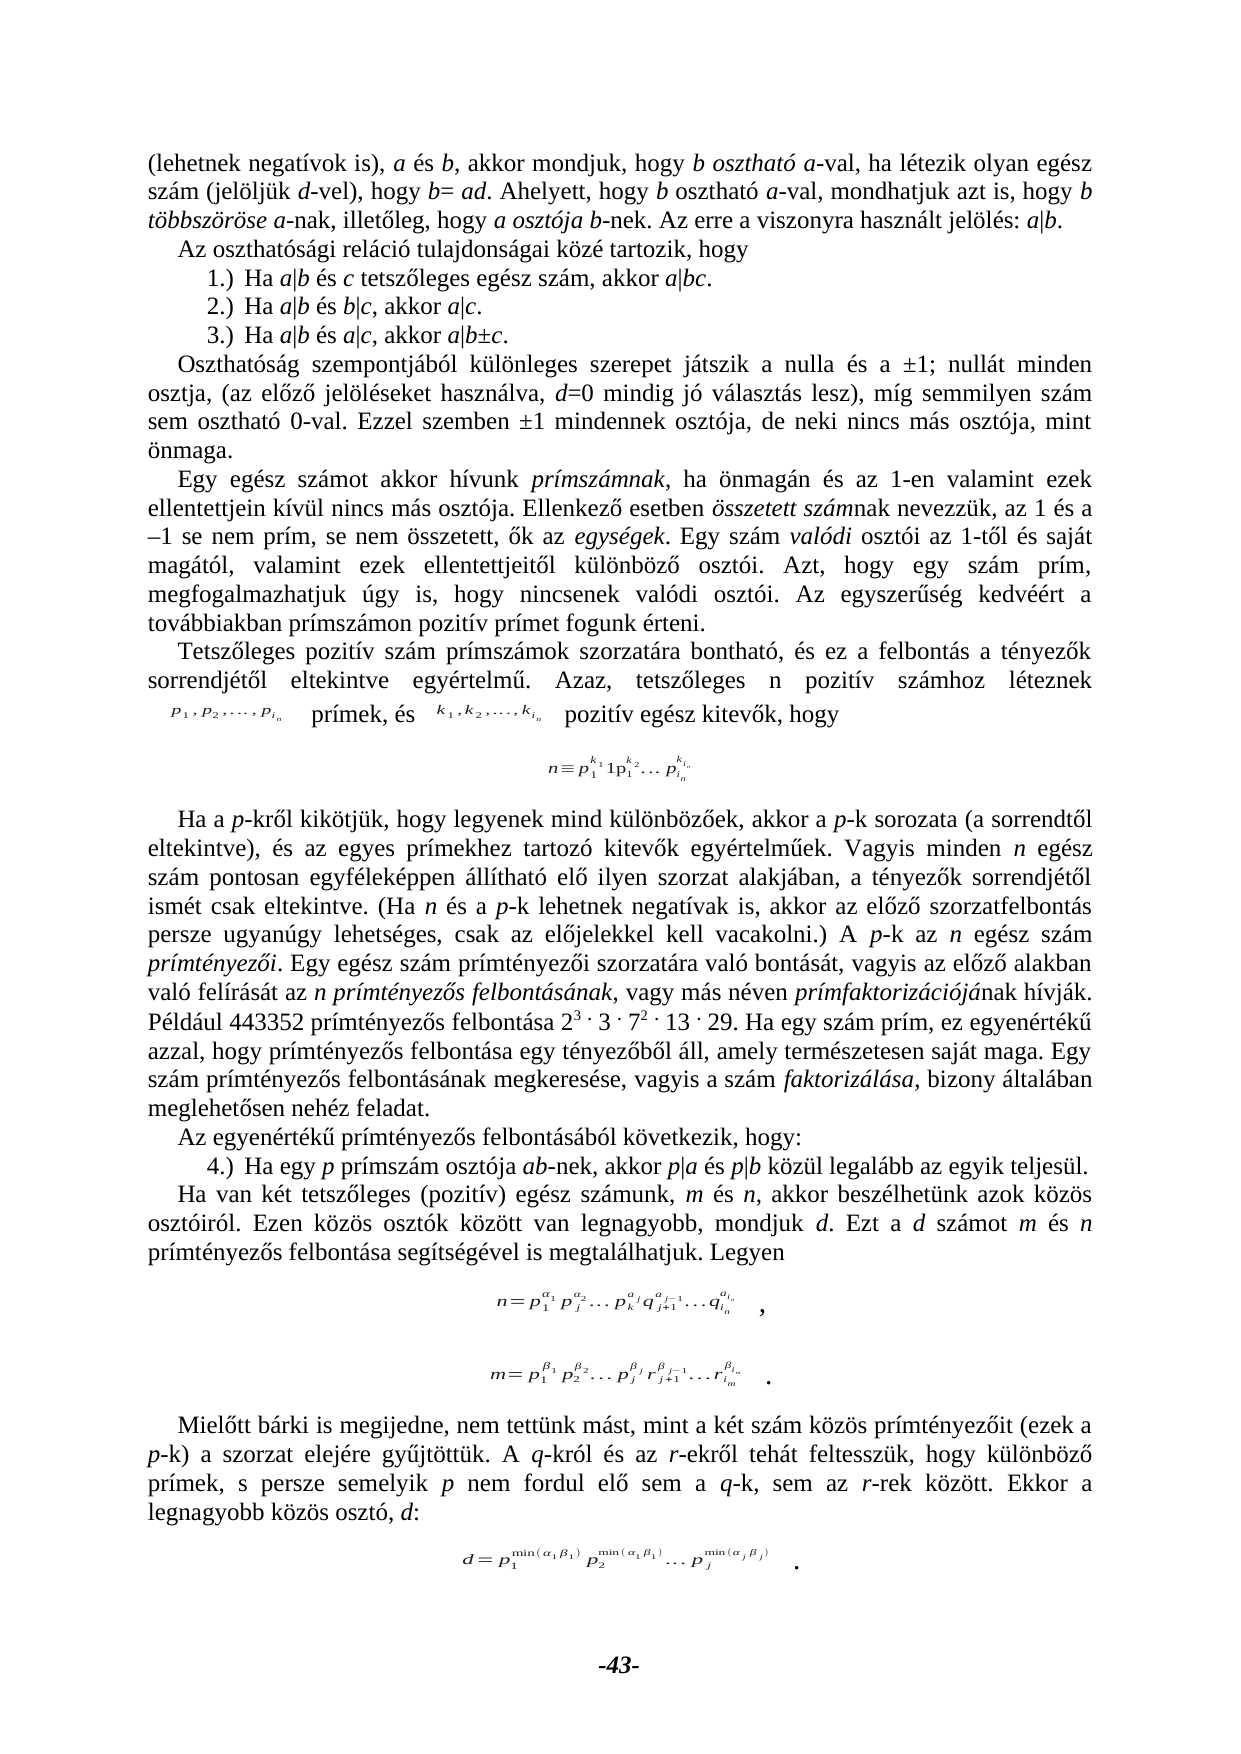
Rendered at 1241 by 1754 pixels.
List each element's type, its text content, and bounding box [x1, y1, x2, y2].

text Ha van két tetszőleges (pozitív) egész számunk, m és n, akkor beszélhetünk azok közös osztóiról. Ezen közös osztók között van legnagyobb, mondjuk d. Ezt a d számot m és n prímtényezős felbontása segítségével is megtalálhatjuk. Legyen [148, 1179, 1093, 1266]
text Egy egész számot akkor hívunk prímszámnak, ha önmagán és az 1-en valamint ezek ellentettjein kívül nincs más osztója. Ellenkező esetben összetett számnak nevezzük, az 1 és a –1 se nem prím, se nem összetett, ők az egységek. Egy szám valódi osztói az 1-től és saját magától, valamint ezek ellentettjeitől különböző osztói. Azt, hogy egy szám prím, megfogalmazhatjuk úgy is, hogy nincsenek valódi osztói. Az egyszerűség kedvéért a továbbiakban prímszámon pozitív prímet fogunk érteni. [148, 464, 1093, 636]
list Ha a|b és c tetszőleges egész szám, akkor a|bc. [148, 263, 1093, 291]
text Az oszthatósági reláció tulajdonságai közé tartozik, hogy [148, 234, 1093, 263]
list Ha egy p prímszám osztója ab-nek, akkor p|a és p|b közül legalább az egyik teljesül. [148, 1151, 1093, 1179]
text . [148, 1351, 1093, 1398]
text (lehetnek negatívok is), a és b, akkor mondjuk, hogy b osztható a-val, ha létezik olyan egész szám (jelöljük d-vel), hogy b= ad. Ahelyett, hogy b osztható a-val, mondhatjuk azt is, hogy b többszöröse a-nak, illetőleg, hogy a osztója b-nek. Az erre a viszonyra használt jelölés: a|b. [148, 148, 1093, 234]
text Oszthatóság szempontjából különleges szerepet játszik a nulla és a ±1; nullát minden osztja, (az előző jelöléseket használva, d=0 mindig jó választás lesz), míg semmilyen szám sem osztható 0-val. Ezzel szemben ±1 mindennek osztója, de neki nincs más osztója, mint önmaga. [148, 349, 1093, 464]
text . [148, 1538, 1093, 1580]
text Ha a p-kről kikötjük, hogy legyenek mind különbözőek, akkor a p-k sorozata (a sorrendtől eltekintve), és az egyes prímekhez tartozó kitevők egyértelműek. Vagyis minden n egész szám pontosan egyféleképpen állítható elő ilyen szorzat alakjában, a tényezők sorrendjétől ismét csak eltekintve. (Ha n és a p-k lehetnek negatívak is, akkor az előző szorzatfelbontás persze ugyanúgy lehetséges, csak az előjelekkel kell vacakolni.) A p-k az n egész szám prímtényezői. Egy egész szám prímtényezői szorzatára való bontását, vagyis az előző alakban való felírását az n prímtényezős felbontásának, vagy más néven prímfaktorizációjának hívják. Például 443352 prímtényezős felbontása 23 . 3 . 72 . 13 . 29. Ha egy szám prím, ez egyenértékű azzal, hogy prímtényezős felbontása egy tényezőből áll, amely természetesen saját maga. Egy szám prímtényezős felbontásának megkeresése, vagyis a szám faktorizálása, bizony általában meglehetősen nehéz feladat. [148, 804, 1093, 1122]
list Ha a|b és a|c, akkor a|b±c. [148, 320, 1093, 349]
text Mielőtt bárki is megijedne, nem tettünk mást, mint a két szám közös prímtényezőit (ezek a p-k) a szorzat elejére gyűjtöttük. A q-król és az r-ekről tehát feltesszük, hogy különböző prímek, s persze semelyik p nem fordul elő sem a q-k, sem az r-rek között. Ekkor a legnagyobb közös osztó, d: [148, 1410, 1093, 1525]
list Ha a|b és b|c, akkor a|c. [148, 291, 1093, 320]
text , [148, 1278, 1093, 1326]
text Az egyenértékű prímtényezős felbontásából következik, hogy: [148, 1122, 1093, 1151]
text Tetszőleges pozitív szám prímszámok szorzatára bontható, és ez a felbontás a tényezők sorrendjétől eltekintve egyértelmű. Azaz, tetszőleges n pozitív számhoz léteznek prímek, éspozitív egész kitevők, hogy [148, 636, 1093, 732]
